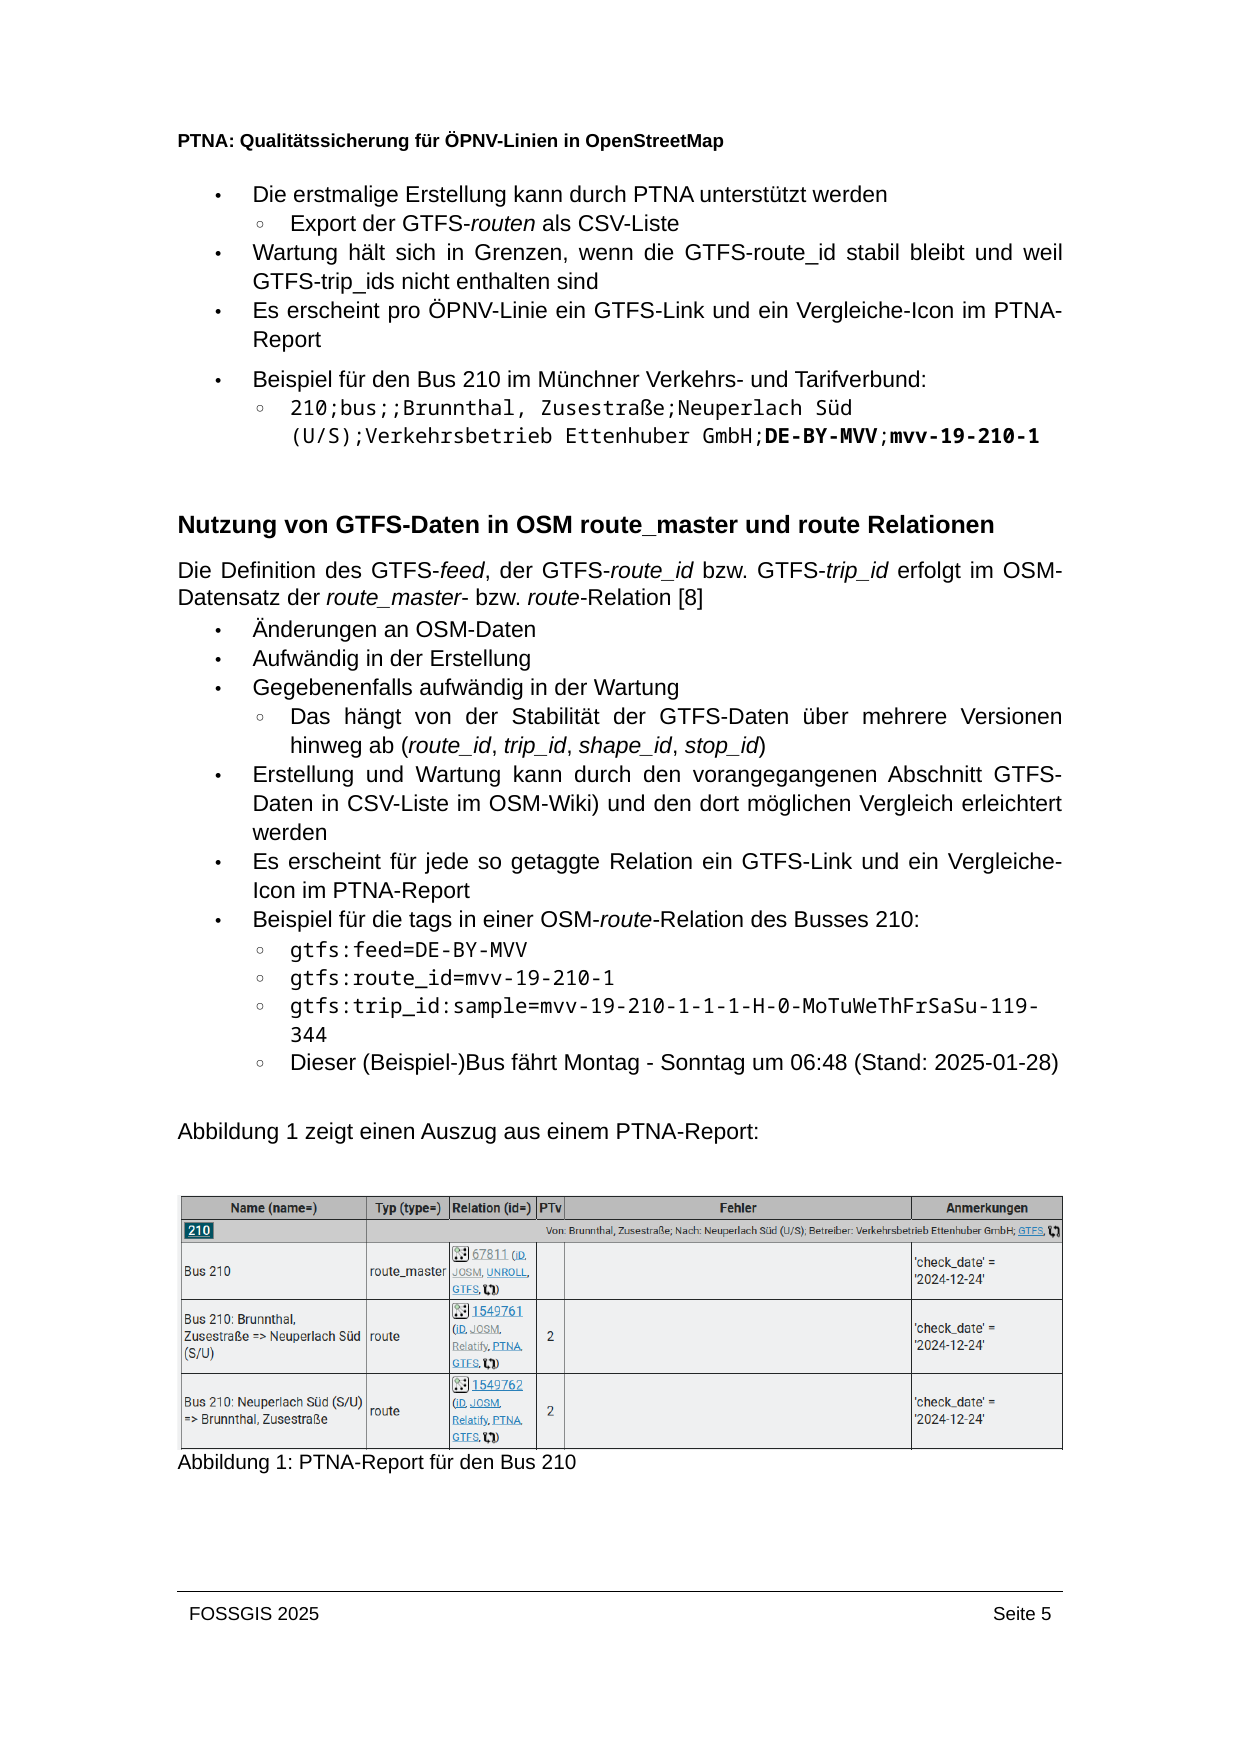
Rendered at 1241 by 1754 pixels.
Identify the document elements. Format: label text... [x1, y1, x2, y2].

list Wartung hält sich in Grenzen, wenn die GTFS-route_id stabil bleibt und weil GTFS-trip_ids nicht enthalten sind [215, 239, 1063, 294]
list Gegebenenfalls aufwändig in der Wartung [215, 674, 1063, 700]
text Abbildung 1: PTNA-Report für den Bus 210 [177, 1450, 1063, 1473]
text Abbildung 1 zeigt einen Auszug aus einem PTNA-Report: [177, 1118, 1063, 1144]
list Die erstmalige Erstellung kann durch PTNA unterstützt werden [215, 181, 1063, 207]
list Es erscheint pro ÖPNV-Linie ein GTFS-Link und ein Vergleiche-Icon im PTNA-Report [215, 297, 1063, 352]
list gtfs:route_id=mvv-19-210-1 [252, 963, 1063, 992]
list 210;bus;;Brunnthal, Zusestraße;Neuperlach Süd (U/S);Verkehrsbetrieb Ettenhuber GmbH;DE-BY-MVV;mvv-19-210-1 [252, 393, 1063, 450]
subtitle Die Definition des GTFS-feed, der GTFS-route_id bzw. GTFS-trip_id erfolgt im OSM-Datensatz der route_master- bzw. route-Relation [8] [177, 557, 1063, 610]
list Dieser (Beispiel-)Bus fährt Montag - Sonntag um 06:48 (Stand: 2025-01-28) [252, 1048, 1063, 1075]
list Export der GTFS-routen als CSV-Liste [252, 210, 1063, 236]
list Erstellung und Wartung kann durch den vorangegangenen Abschnitt GTFS-Daten in CSV-Liste im OSM-Wiki) und den dort möglichen Vergleich erleichtert werden [215, 761, 1063, 845]
list Beispiel für den Bus 210 im Münchner Verkehrs- und Tarifverbund: [215, 366, 1063, 393]
picture [177, 1195, 1063, 1450]
list Beispiel für die tags in einer OSM-route-Relation des Busses 210: [215, 906, 1063, 932]
list Es erscheint für jede so getaggte Relation ein GTFS-Link und ein Vergleiche-Icon im PTNA-Report [215, 848, 1063, 903]
subtitle Nutzung von GTFS-Daten in OSM route_master und route Relationen [177, 510, 1063, 538]
list gtfs:feed=DE-BY-MVV [252, 935, 1063, 963]
list Änderungen an OSM-Daten [215, 616, 1063, 642]
list Aufwändig in der Erstellung [215, 645, 1063, 671]
list Das hängt von der Stabilität der GTFS-Daten über mehrere Versionen hinweg ab (route_id, trip_id, shape_id, stop_id) [252, 703, 1063, 758]
list gtfs:trip_id:sample=mvv-19-210-1-1-1-H-0-MoTuWeThFrSaSu-119-344 [252, 992, 1063, 1048]
